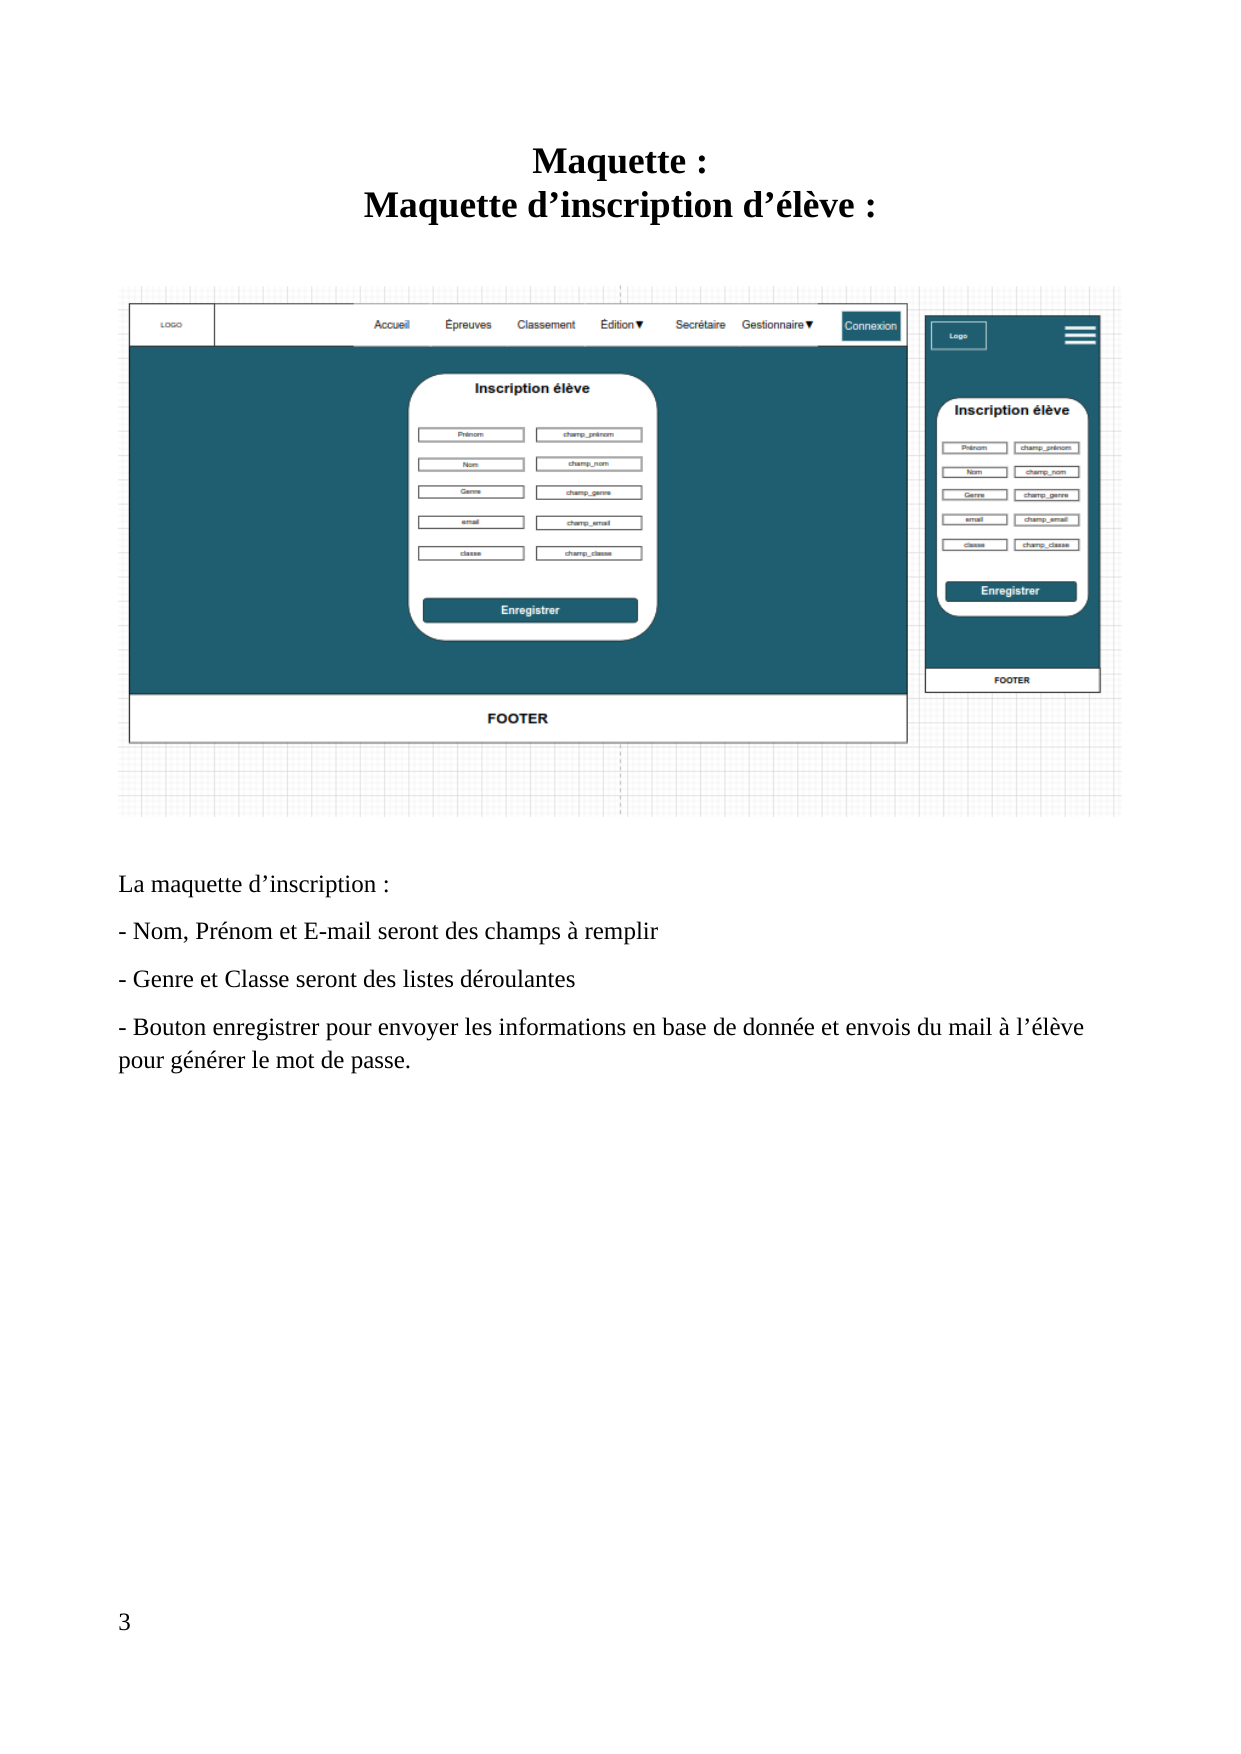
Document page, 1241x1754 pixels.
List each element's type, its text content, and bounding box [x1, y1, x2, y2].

text - Genre et Classe seront des listes déroulantes [118, 964, 1122, 993]
subtitle Maquette : Maquette d’inscription d’élève : [118, 139, 1122, 225]
picture [118, 285, 1123, 817]
text La maquette d’inscription : [118, 869, 1122, 898]
text - Nom, Prénom et E-mail seront des champs à remplir [118, 916, 1122, 945]
text - Bouton enregistrer pour envoyer les informations en base de donnée et envois du mail à l’élève pour générer le mot de passe. [118, 1012, 1122, 1073]
